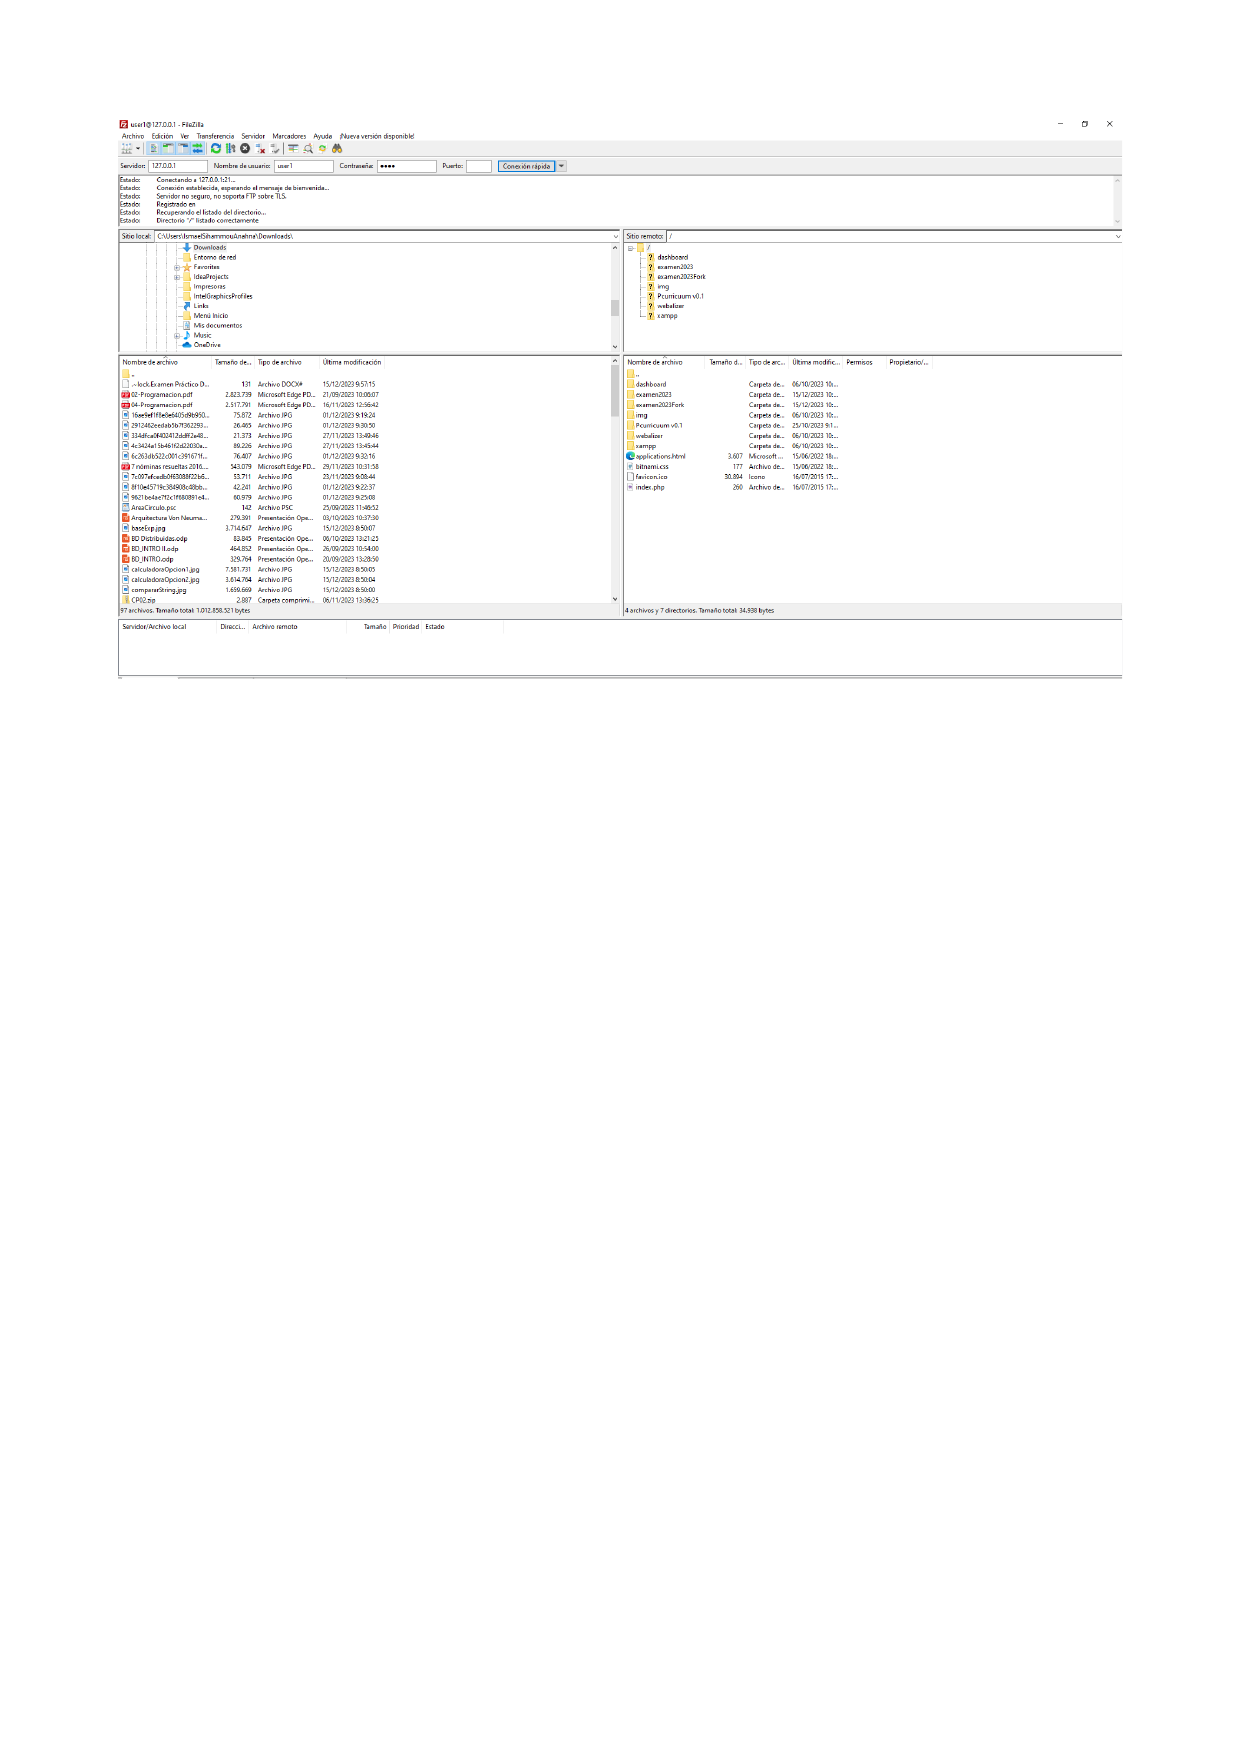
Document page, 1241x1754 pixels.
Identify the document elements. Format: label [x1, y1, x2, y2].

picture [118, 118, 1123, 679]
